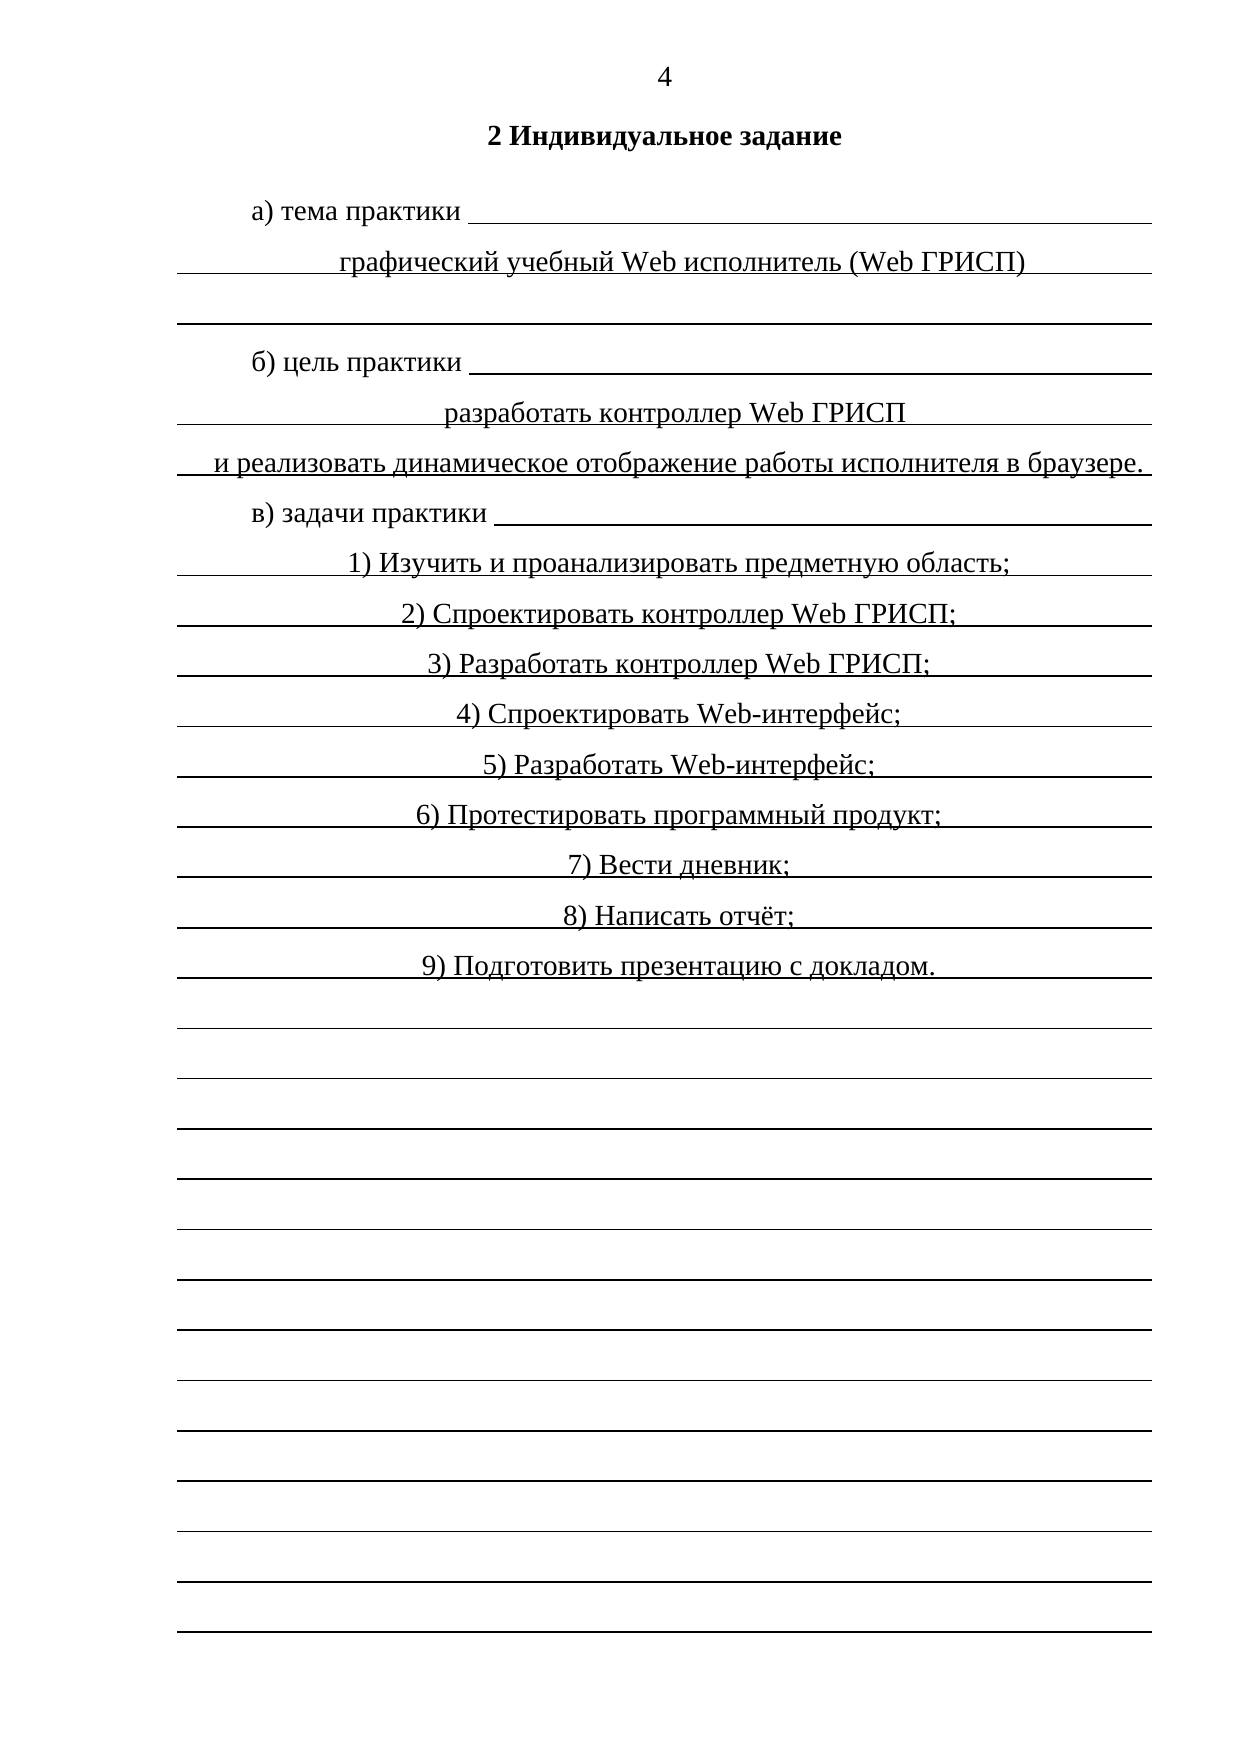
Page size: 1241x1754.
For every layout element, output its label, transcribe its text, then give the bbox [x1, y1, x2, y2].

text и реализовать динамическое отображение работы исполнителя в браузере. [177, 445, 1152, 474]
text 6) Протестировать программный продукт; [177, 797, 1152, 826]
text 4) Спроектировать Web-интерфейс; [177, 697, 1152, 726]
text 1) Изучить и проанализировать предметную область; [177, 546, 1152, 575]
text 9) Подготовить презентацию с докладом. [177, 948, 1152, 977]
text б) цель практики [177, 344, 1152, 378]
text 7) Вести дневник; [177, 847, 1152, 876]
text а) тема практики [177, 193, 1152, 227]
text 3) Разработать контроллер Web ГРИСП; [177, 646, 1152, 675]
text 2) Спроектировать контроллер Web ГРИСП; [177, 596, 1152, 625]
text в) задачи практики [177, 495, 1152, 529]
text графический учебный Web исполнитель (Web ГРИСП) [177, 244, 1152, 273]
text разработать контроллер Web ГРИСП [177, 395, 1152, 424]
text 5) Разработать Web-интерфейс; [177, 747, 1152, 776]
subtitle 2 Индивидуальное задание [177, 118, 1152, 152]
text 8) Написать отчёт; [177, 898, 1152, 927]
